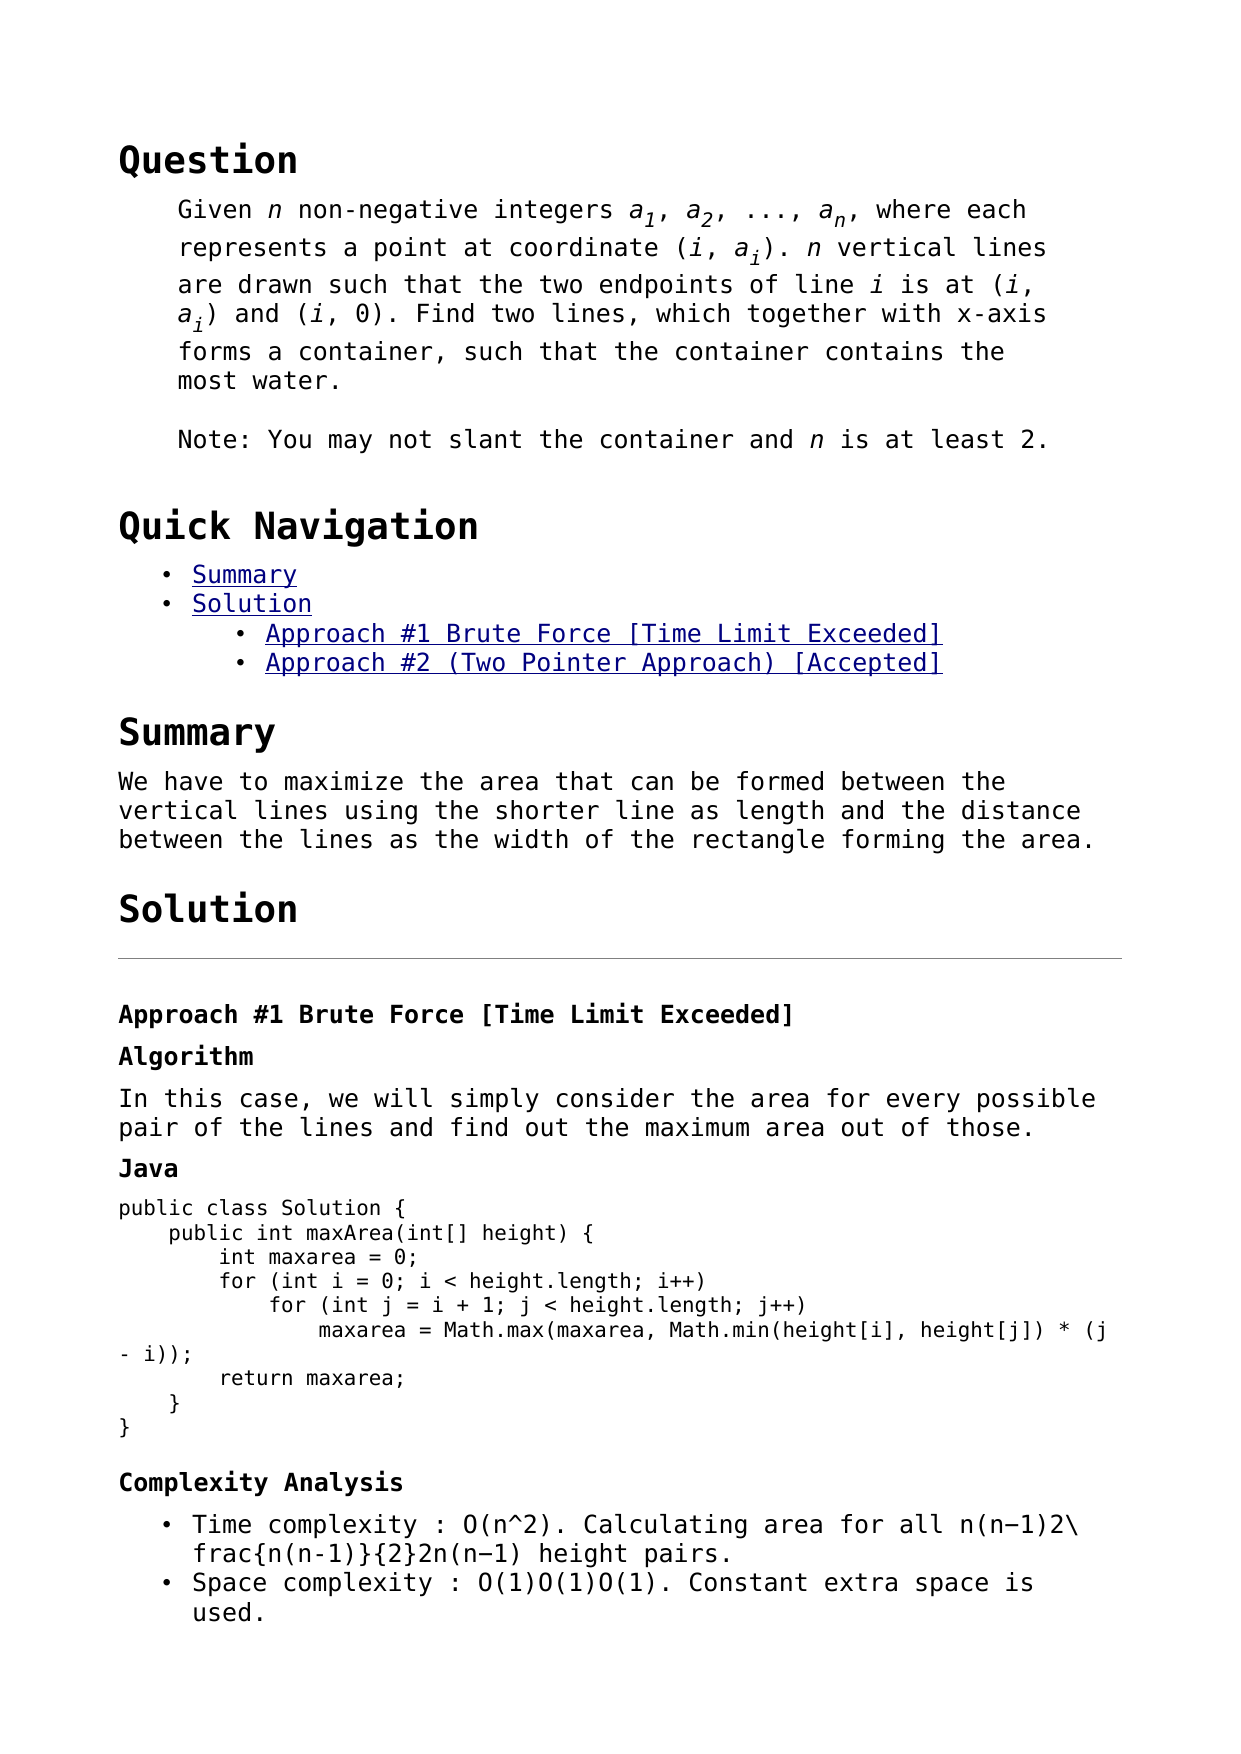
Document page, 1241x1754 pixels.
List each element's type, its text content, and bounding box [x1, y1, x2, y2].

text maxarea = Math.max(maxarea, Math.min(height[i], height[j]) * (j - i)); [118, 1318, 1122, 1366]
text Java [118, 1155, 1122, 1184]
text Complexity Analysis [118, 1468, 1122, 1498]
subtitle Solution [118, 887, 1122, 931]
list Space complexity : O(1)O(1)O(1). Constant extra space is used. [162, 1568, 1122, 1627]
text for (int i = 0; i < height.length; i++) [118, 1269, 1122, 1293]
text } [118, 1415, 1122, 1439]
text We have to maximize the area that can be formed between the vertical lines using the shorter line as length and the distance between the lines as the width of the rectangle forming the area. [118, 767, 1122, 854]
text } [118, 1391, 1122, 1415]
list Solution [162, 590, 1122, 619]
text for (int j = i + 1; j < height.length; j++) [118, 1293, 1122, 1318]
list Summary [162, 561, 1122, 590]
text return maxarea; [118, 1366, 1122, 1391]
text Note: You may not slant the container and n is at least 2. [177, 425, 1063, 454]
text int maxarea = 0; [118, 1245, 1122, 1269]
subtitle Question [118, 139, 1122, 183]
text Given n non-negative integers a1, a2, ..., an, where each represents a point at coordinate (i, ai). n vertical lines are drawn such that the two endpoints of line i is at (i, ai) and (i, 0). Find two lines, which together with x-axis forms a container, such that the container contains the most water. [177, 195, 1063, 395]
text public int maxArea(int[] height) { [118, 1221, 1122, 1245]
list Approach #2 (Two Pointer Approach) [Accepted] [236, 648, 1122, 677]
subtitle Quick Navigation [118, 504, 1122, 548]
subtitle Approach #1 Brute Force [Time Limit Exceeded] [118, 1001, 1122, 1030]
text public class Solution { [118, 1196, 1122, 1221]
text Algorithm [118, 1042, 1122, 1071]
list Approach #1 Brute Force [Time Limit Exceeded] [236, 619, 1122, 648]
list Time complexity : O(n^2). Calculating area for all n(n−1)2\frac{n(n-1)}{2}​2​​n(n−1)​​ height pairs. [162, 1510, 1122, 1568]
text In this case, we will simply consider the area for every possible pair of the lines and find out the maximum area out of those. [118, 1084, 1122, 1142]
subtitle Summary [118, 711, 1122, 754]
